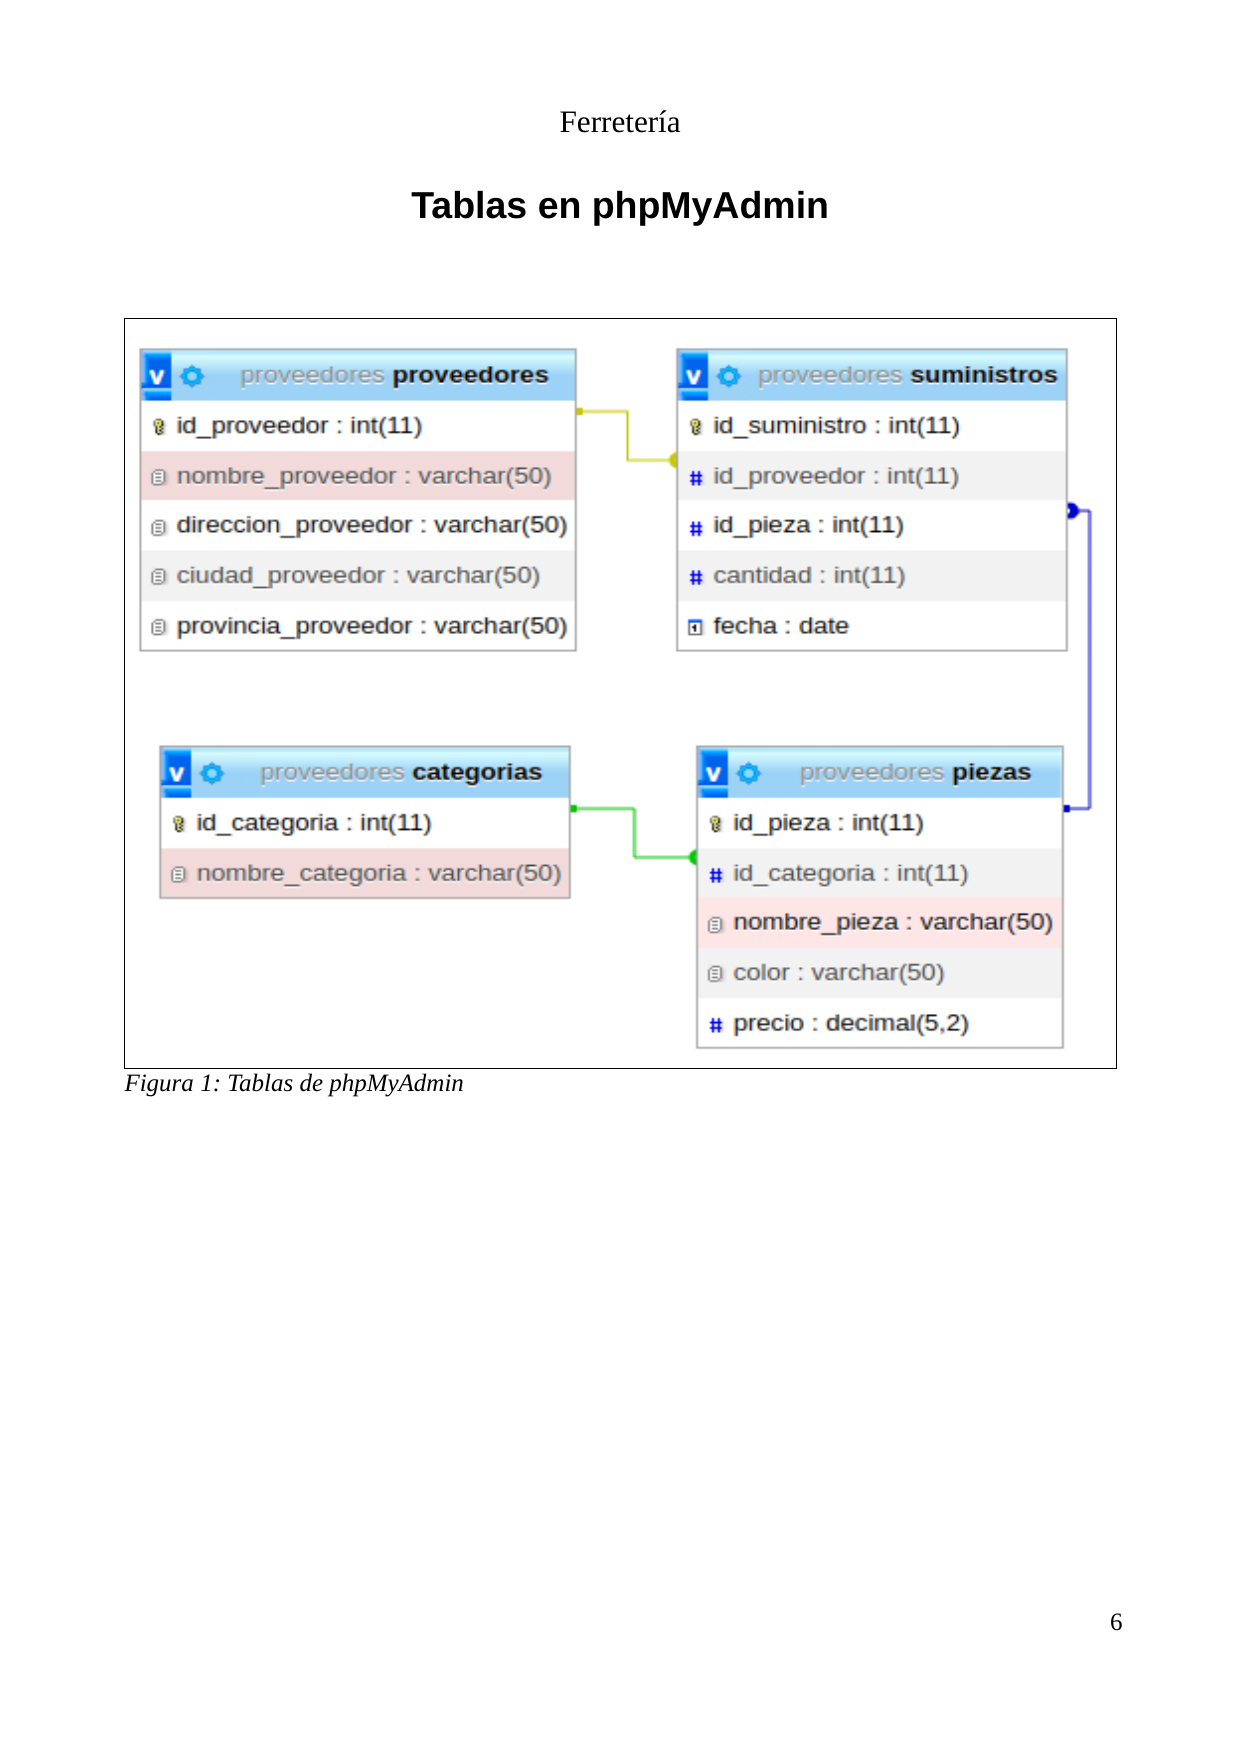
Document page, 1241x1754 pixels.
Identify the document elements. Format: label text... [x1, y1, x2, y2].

subtitle Tablas en phpMyAdmin [118, 183, 1122, 226]
text Figura 1: Tablas de phpMyAdmin [124, 1069, 1116, 1097]
picture [125, 319, 1116, 1068]
